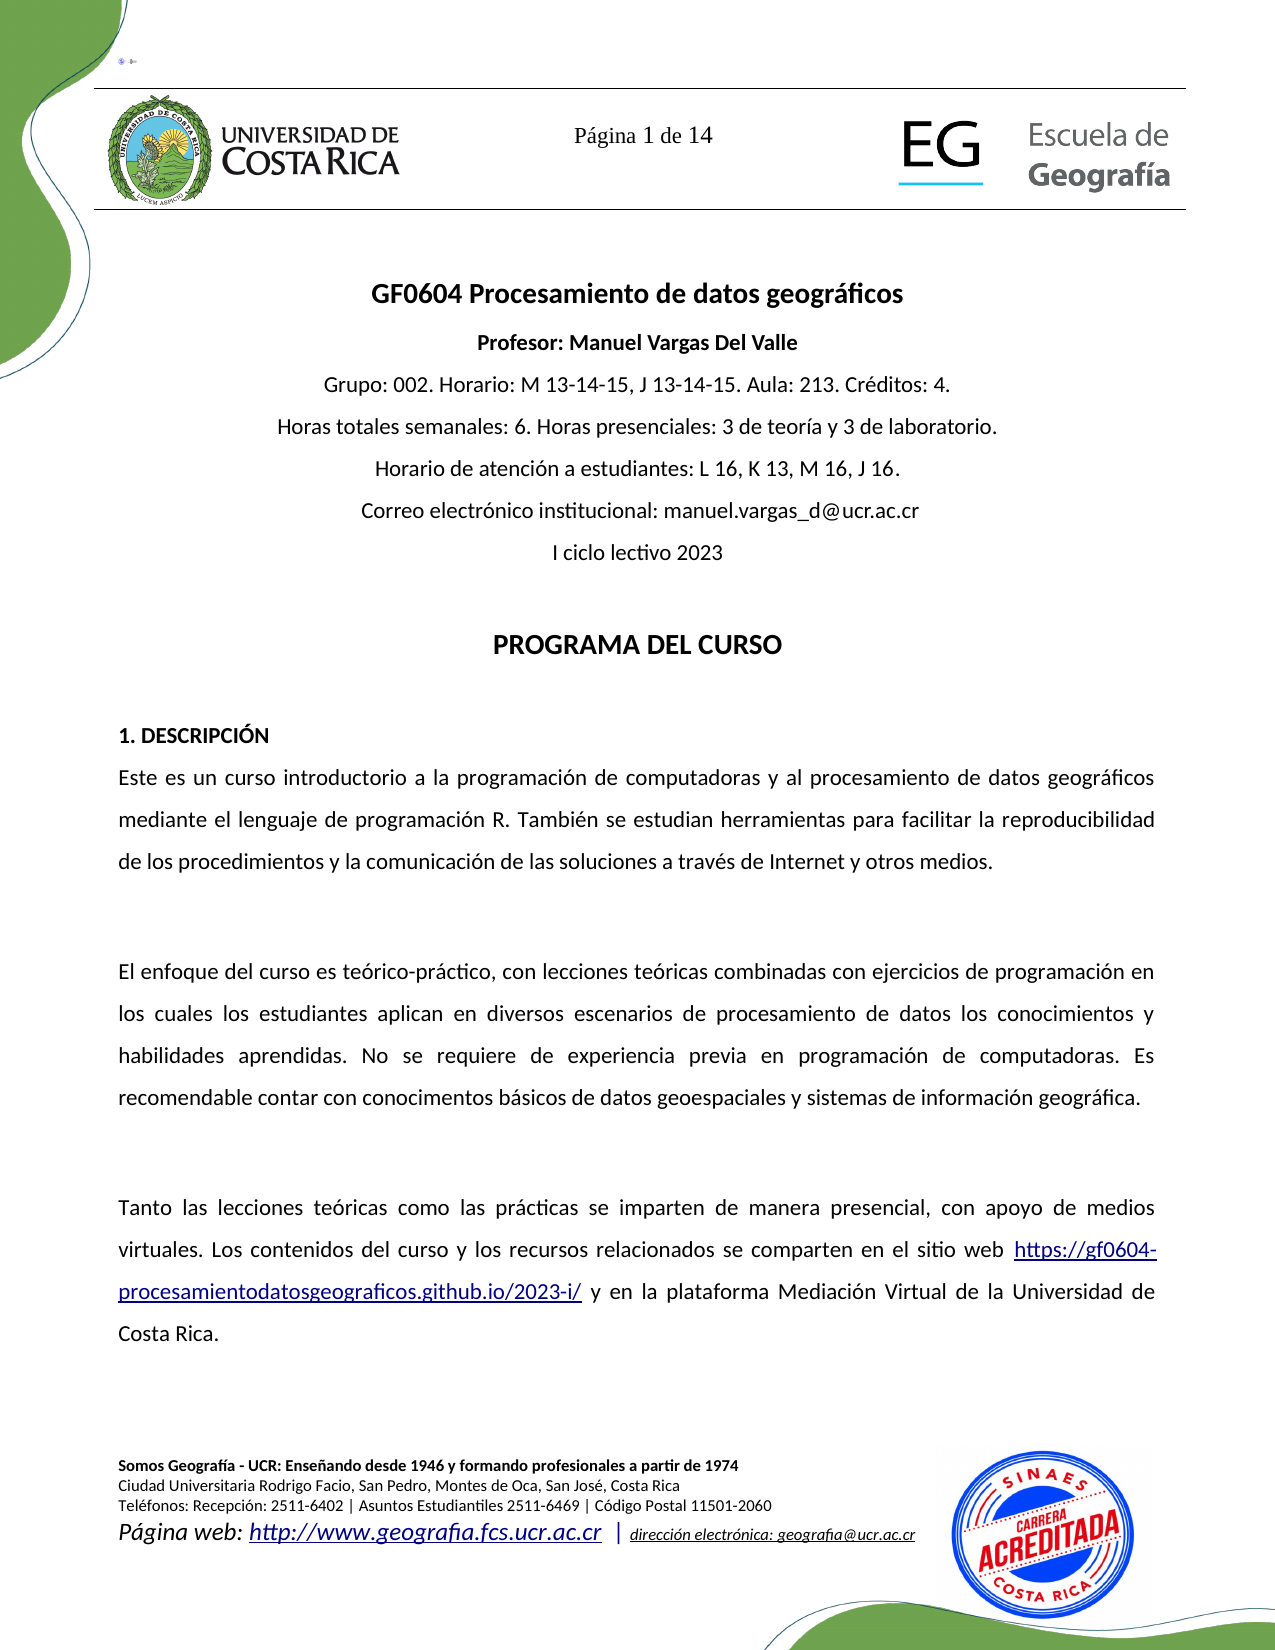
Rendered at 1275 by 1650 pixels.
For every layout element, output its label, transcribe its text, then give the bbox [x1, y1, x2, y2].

text Grupo: 002. Horario: M 13-14-15, J 13-14-15. Aula: 213. Créditos: 4. [118, 370, 1157, 398]
text Horario de atención a estudiantes: L 16, K 13, M 16, J 16. [118, 454, 1157, 482]
text Horas totales semanales: 6. Horas presenciales: 3 de teoría y 3 de laboratorio. [118, 412, 1157, 440]
text El enfoque del curso es teórico-práctico, con lecciones teóricas combinadas con ejercicios de programación en los cuales los estudiantes aplican en diversos escenarios de procesamiento de datos los conocimientos y habilidades aprendidas. No se requiere de experiencia previa en programación de computadoras. Es recomendable contar con conocimentos básicos de datos geoespaciales y sistemas de información geográfica. [118, 957, 1157, 1111]
picture [130, 398, 176, 406]
text 1. DESCRIPCIÓN [118, 721, 1157, 749]
text Este es un curso introductorio a la programación de computadoras y al procesamiento de datos geográficos mediante el lenguaje de programación R. También se estudian herramientas para facilitar la reproducibilidad de los procedimientos y la comunicación de las soluciones a través de Internet y otros medios. [118, 763, 1157, 875]
text Profesor: Manuel Vargas Del Valle [118, 328, 1157, 356]
text I ciclo lectivo 2023 [118, 538, 1157, 566]
text Tanto las lecciones teóricas como las prácticas se imparten de manera presencial, con apoyo de medios virtuales. Los contenidos del curso y los recursos relacionados se comparten en el sitio web https://gf0604-procesamientodatosgeograficos.github.io/2023-i/ y en la plataforma Mediación Virtual de la Universidad de Costa Rica. [118, 1193, 1157, 1347]
picture [130, 356, 176, 370]
text GF0604 Procesamiento de datos geográficos [118, 275, 1157, 310]
picture [734, 1445, 1156, 1626]
picture [874, 78, 1194, 228]
picture [130, 310, 176, 328]
picture [118, 0, 176, 88]
text PROGRAMA DEL CURSO [118, 626, 1157, 661]
picture [104, 89, 404, 275]
text Correo electrónico institucional: manuel.vargas_d@ucr.ac.cr [118, 496, 1157, 524]
